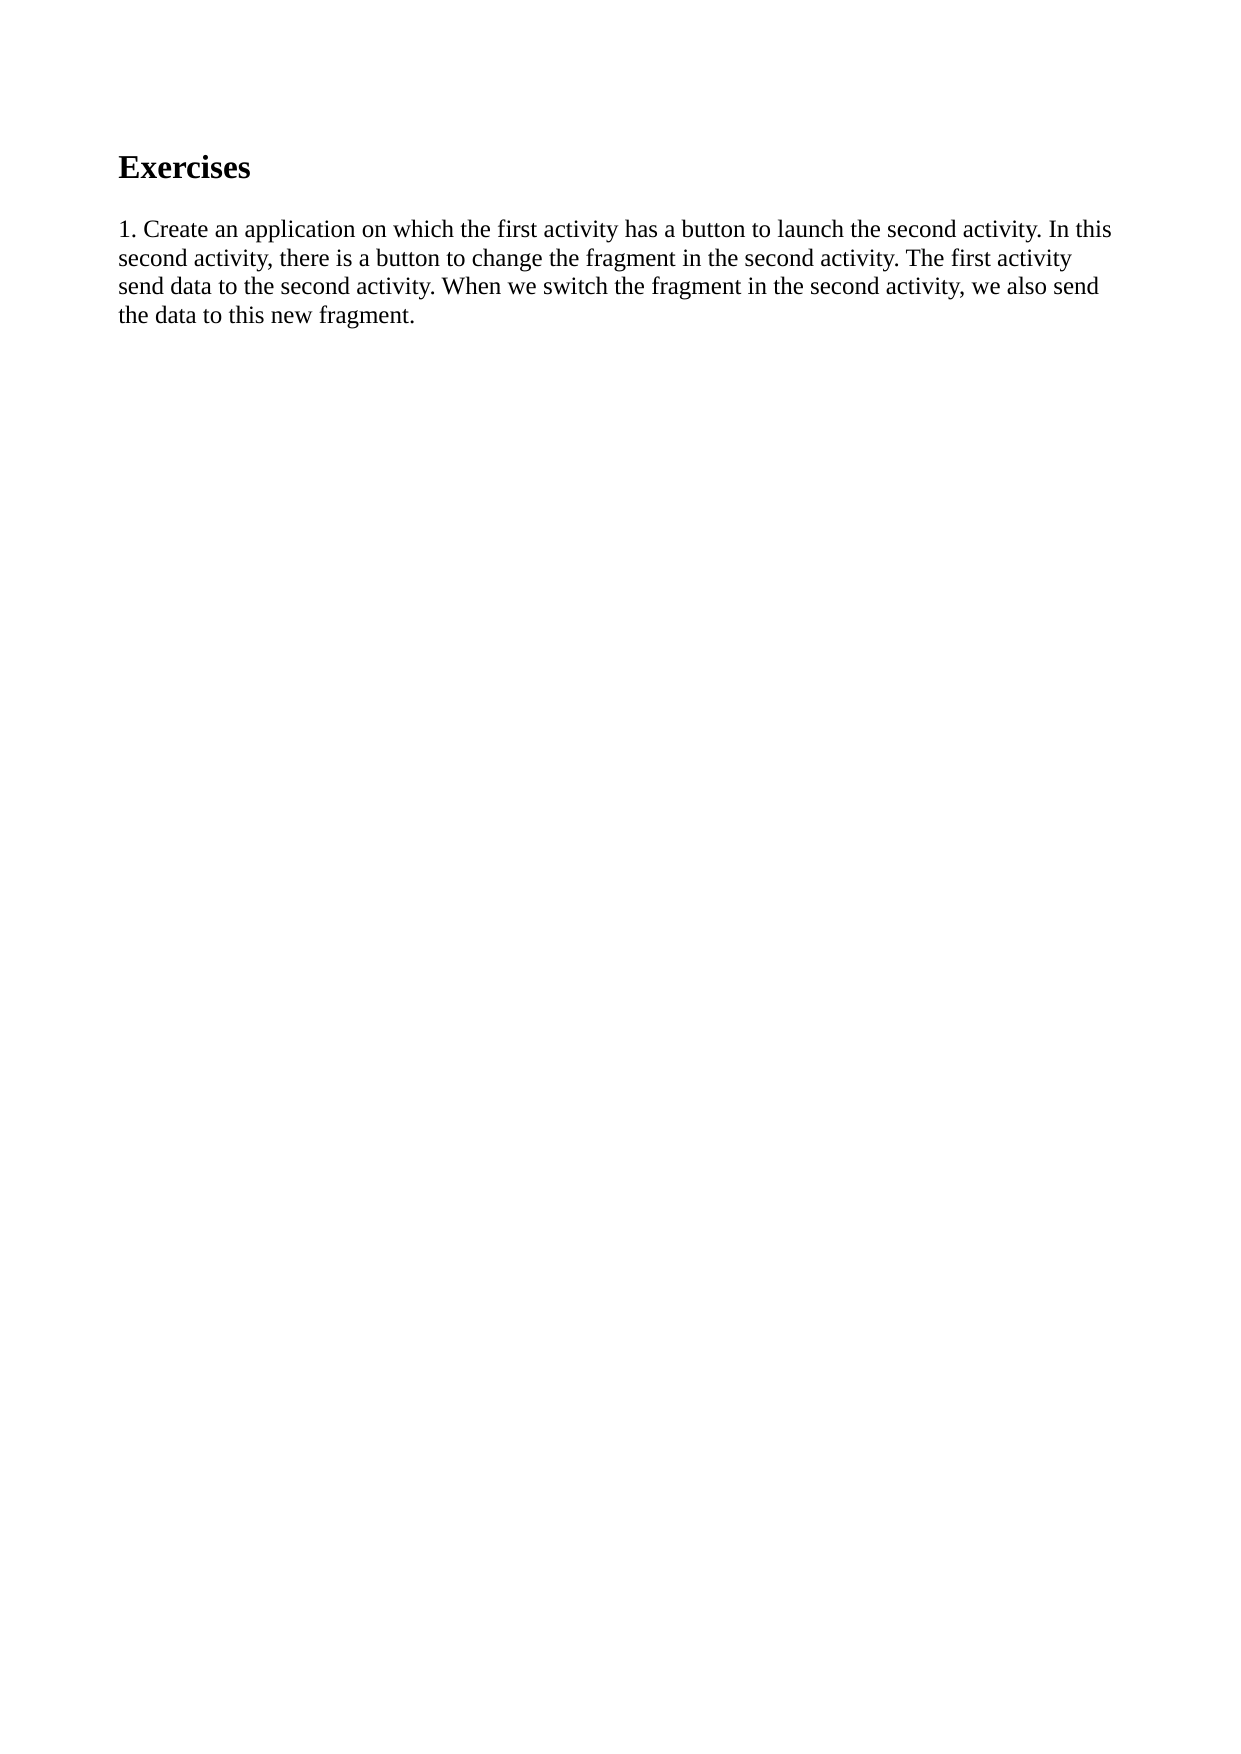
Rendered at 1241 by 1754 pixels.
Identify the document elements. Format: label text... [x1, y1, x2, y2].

text 1. Create an application on which the first activity has a button to launch the second activity. In this second activity, there is a button to change the fragment in the second activity. The first activity send data to the second activity. When we switch the fragment in the second activity, we also send the data to this new fragment. [118, 214, 1122, 329]
text Exercises [118, 147, 1122, 185]
